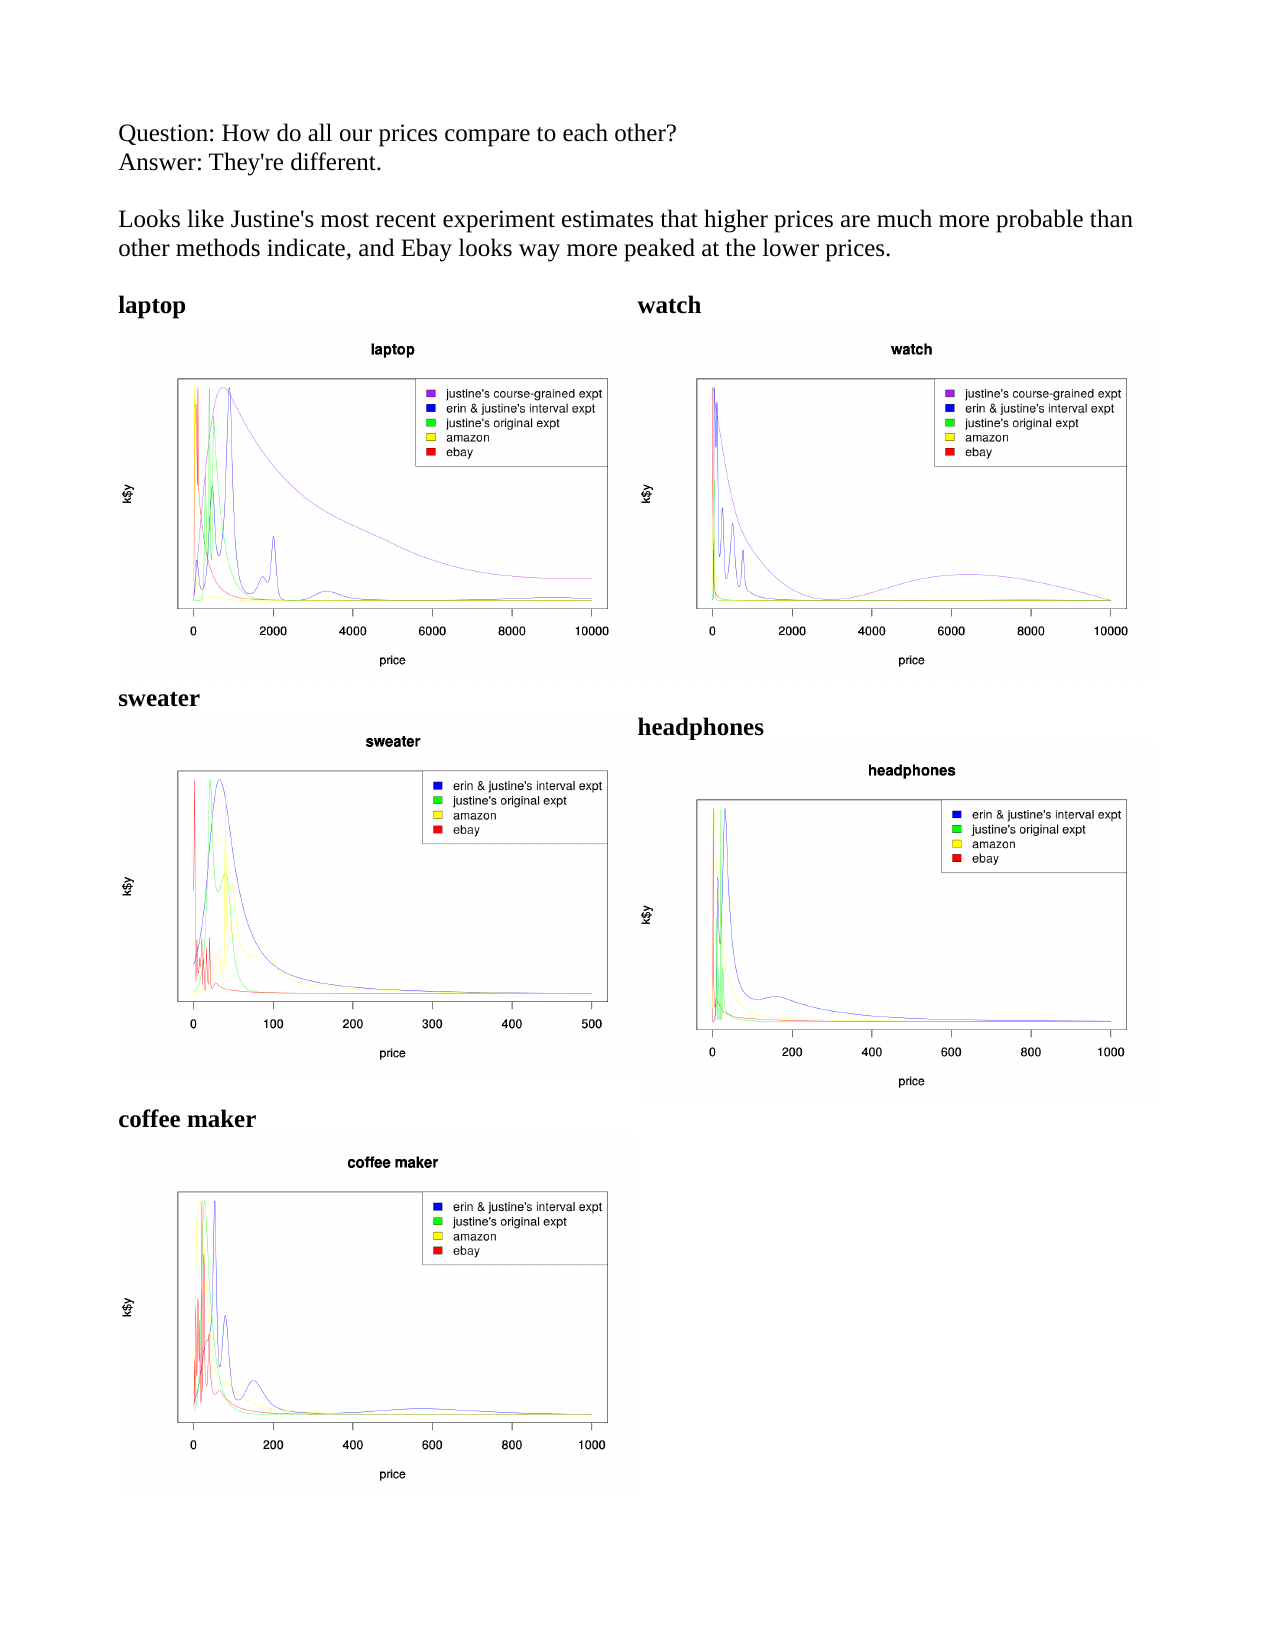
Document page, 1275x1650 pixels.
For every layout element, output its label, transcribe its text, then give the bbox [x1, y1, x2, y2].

text Looks like Justine's most recent experiment estimates that higher prices are much more probable than other methods indicate, and Ebay looks way more peaked at the lower prices. [118, 204, 1157, 262]
text coffee maker [118, 1104, 637, 1132]
text laptop [118, 291, 637, 319]
text headphones [638, 712, 1157, 740]
text sweater [118, 683, 637, 711]
picture [118, 711, 1157, 1104]
text Question: How do all our prices compare to each other? [118, 118, 1157, 147]
text Answer: They're different. [118, 147, 1157, 176]
text watch [637, 291, 1157, 319]
picture [118, 1132, 638, 1497]
picture [118, 319, 1157, 683]
